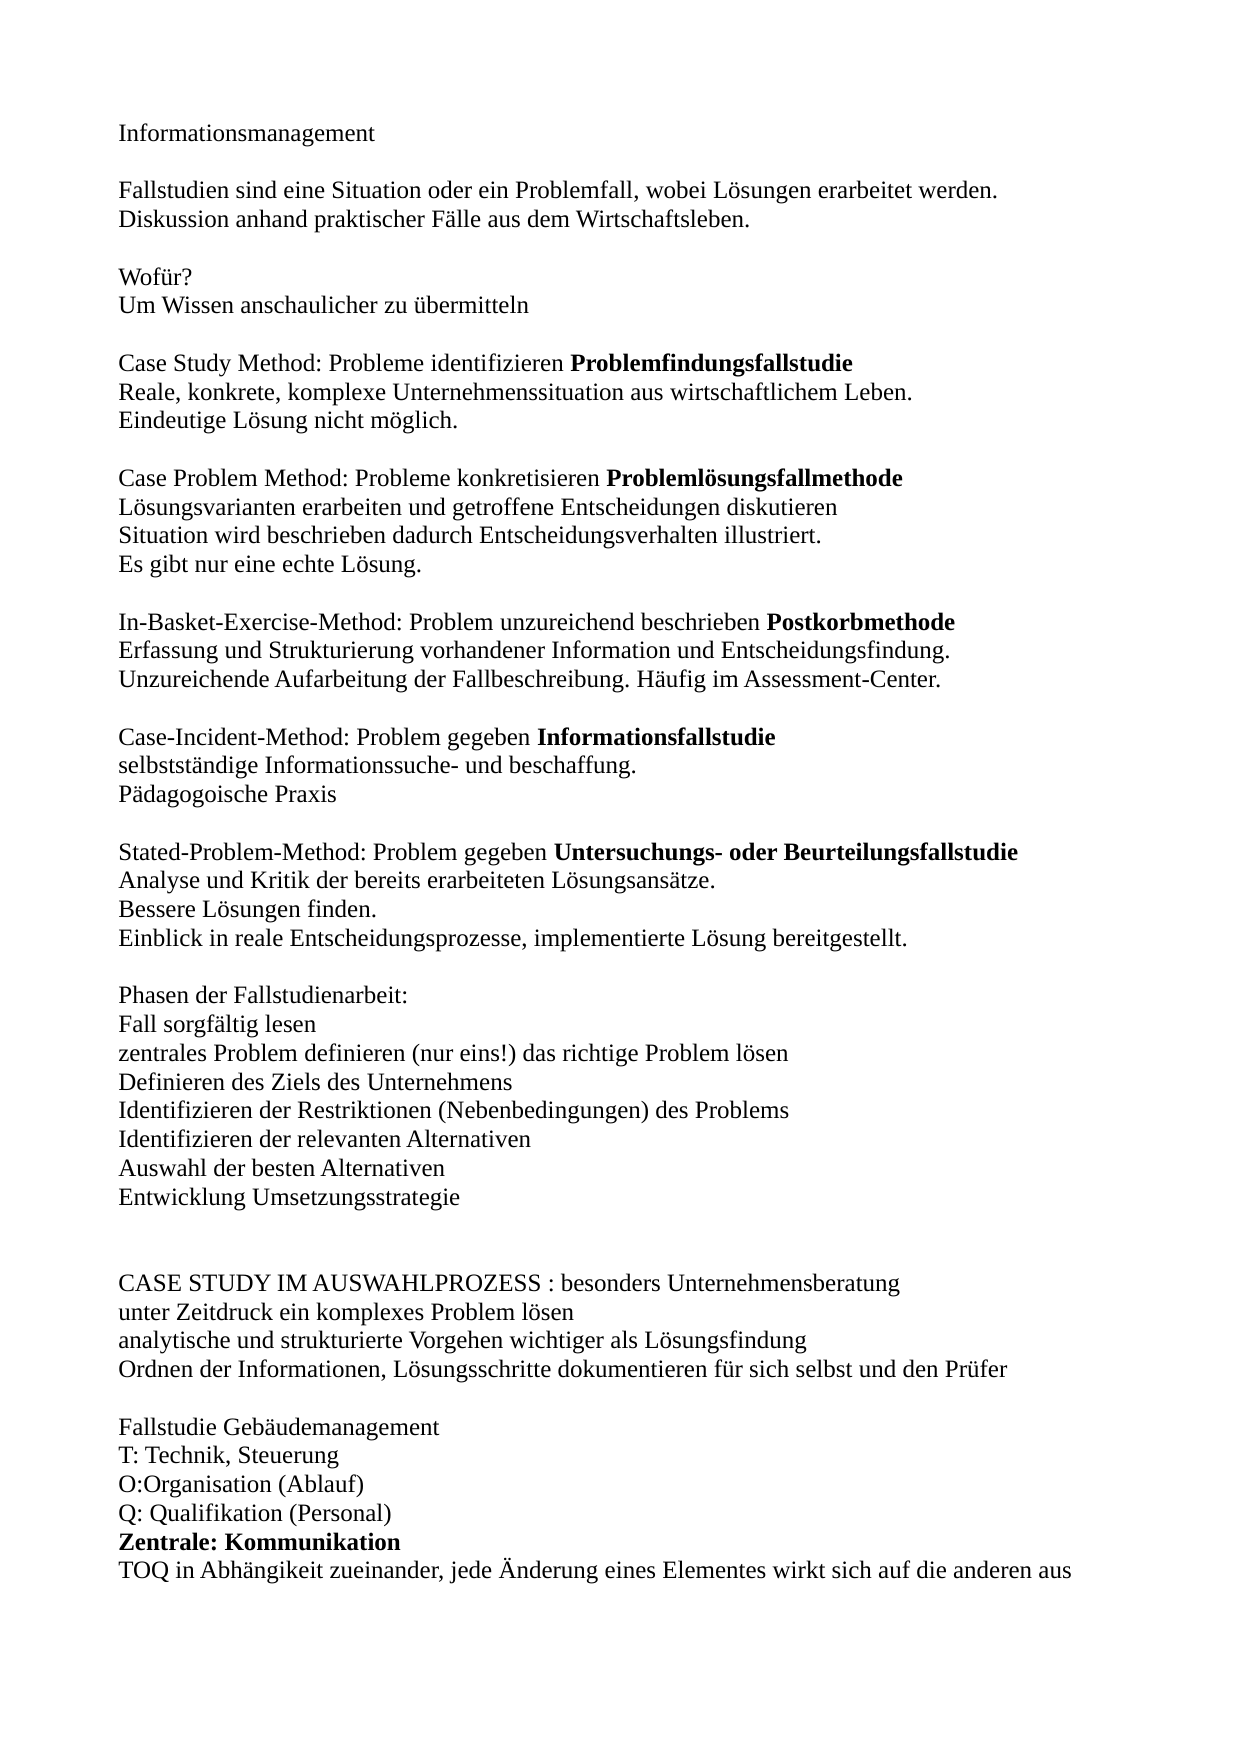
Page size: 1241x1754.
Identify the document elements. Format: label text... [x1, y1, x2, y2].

text Diskussion anhand praktischer Fälle aus dem Wirtschaftsleben. [118, 204, 1122, 233]
text Q: Qualifikation (Personal) [118, 1498, 1122, 1527]
text selbstständige Informationssuche- und beschaffung. [118, 751, 1122, 779]
text Identifizieren der Restriktionen (Nebenbedingungen) des Problems [118, 1096, 1122, 1124]
text Lösungsvarianten erarbeiten und getroffene Entscheidungen diskutieren [118, 492, 1122, 521]
text analytische und strukturierte Vorgehen wichtiger als Lösungsfindung [118, 1326, 1122, 1354]
text Fall sorgfältig lesen [118, 1009, 1122, 1038]
text Case Study Method: Probleme identifizieren Problemfindungsfallstudie [118, 348, 1122, 377]
text Bessere Lösungen finden. [118, 894, 1122, 923]
text Identifizieren der relevanten Alternativen [118, 1124, 1122, 1153]
text Es gibt nur eine echte Lösung. [118, 549, 1122, 578]
text Fallstudie Gebäudemanagement [118, 1412, 1122, 1441]
text Pädagogoische Praxis [118, 779, 1122, 808]
text O:Organisation (Ablauf) [118, 1469, 1122, 1498]
text Analyse und Kritik der bereits erarbeiteten Lösungsansätze. [118, 866, 1122, 894]
text Phasen der Fallstudienarbeit: [118, 981, 1122, 1009]
text Einblick in reale Entscheidungsprozesse, implementierte Lösung bereitgestellt. [118, 923, 1122, 952]
text In-Basket-Exercise-Method: Problem unzureichend beschrieben Postkorbmethode [118, 607, 1122, 636]
text Wofür? [118, 262, 1122, 291]
text Entwicklung Umsetzungsstrategie [118, 1182, 1122, 1211]
text Erfassung und Strukturierung vorhandener Information und Entscheidungsfindung. [118, 636, 1122, 664]
text Um Wissen anschaulicher zu übermitteln [118, 291, 1122, 319]
text Unzureichende Aufarbeitung der Fallbeschreibung. Häufig im Assessment-Center. [118, 664, 1122, 693]
text Eindeutige Lösung nicht möglich. [118, 406, 1122, 434]
text Case-Incident-Method: Problem gegeben Informationsfallstudie [118, 722, 1122, 751]
text CASE STUDY IM AUSWAHLPROZESS : besonders Unternehmensberatung [118, 1268, 1122, 1297]
text Zentrale: Kommunikation [118, 1527, 1122, 1556]
text TOQ in Abhängikeit zueinander, jede Änderung eines Elementes wirkt sich auf die anderen aus [118, 1556, 1122, 1584]
text Stated-Problem-Method: Problem gegeben Untersuchungs- oder Beurteilungsfallstudie [118, 837, 1122, 866]
text Ordnen der Informationen, Lösungsschritte dokumentieren für sich selbst und den Prüfer [118, 1354, 1122, 1383]
text T: Technik, Steuerung [118, 1441, 1122, 1469]
text Fallstudien sind eine Situation oder ein Problemfall, wobei Lösungen erarbeitet werden. [118, 176, 1122, 204]
text unter Zeitdruck ein komplexes Problem lösen [118, 1297, 1122, 1326]
text Reale, konkrete, komplexe Unternehmenssituation aus wirtschaftlichem Leben. [118, 377, 1122, 406]
text Informationsmanagement [118, 118, 1122, 147]
text zentrales Problem definieren (nur eins!) das richtige Problem lösen [118, 1038, 1122, 1067]
text Case Problem Method: Probleme konkretisieren Problemlösungsfallmethode [118, 463, 1122, 492]
text Auswahl der besten Alternativen [118, 1153, 1122, 1182]
text Definieren des Ziels des Unternehmens [118, 1067, 1122, 1096]
text Situation wird beschrieben dadurch Entscheidungsverhalten illustriert. [118, 521, 1122, 549]
